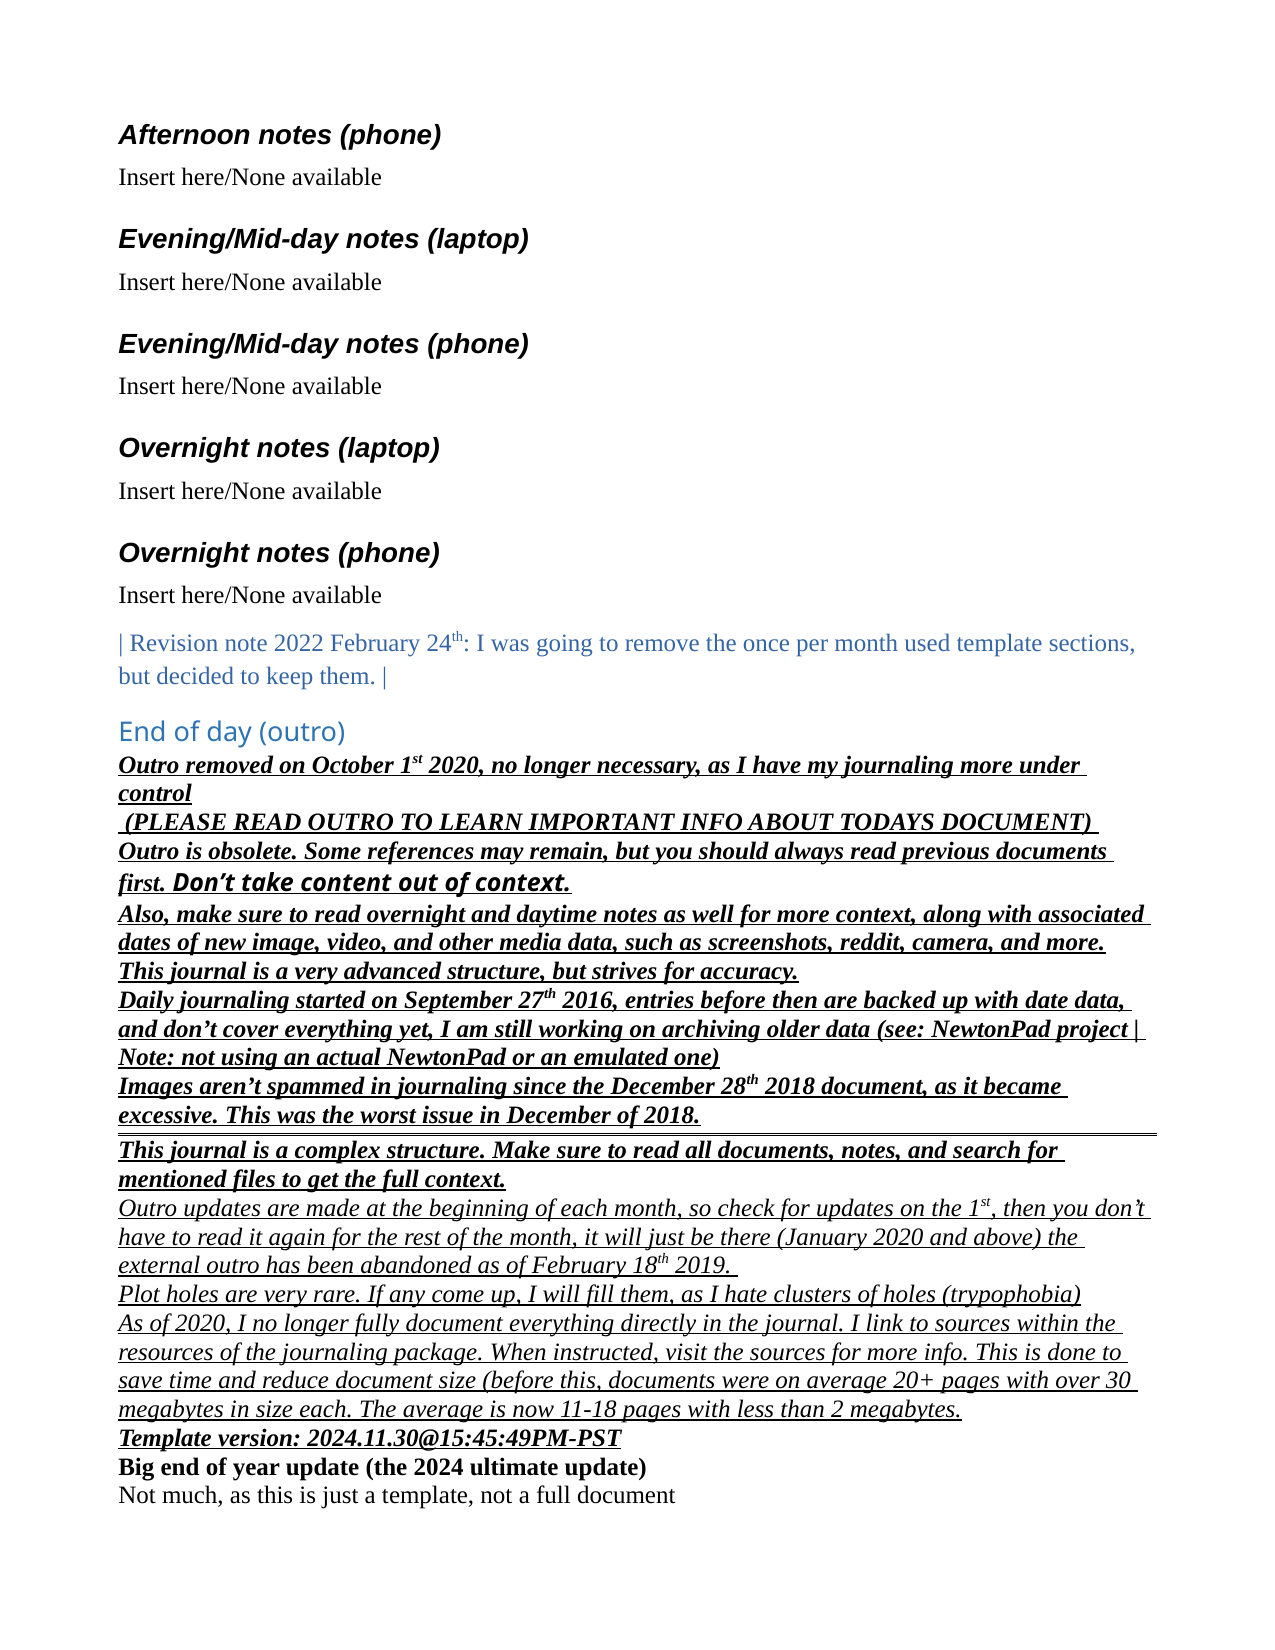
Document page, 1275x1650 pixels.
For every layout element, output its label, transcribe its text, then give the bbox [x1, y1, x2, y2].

subtitle Afternoon notes (phone) [118, 118, 1157, 150]
text This journal is a complex structure. Make sure to read all documents, notes, and search for mentioned files to get the full context. [118, 1136, 1157, 1193]
text Images aren’t spammed in journaling since the December 28th 2018 document, as it became excessive. This was the worst issue in December of 2018. [118, 1071, 1157, 1133]
text Insert here/None available [118, 580, 1157, 609]
text Not much, as this is just a template, not a full document [118, 1480, 1157, 1509]
text Plot holes are very rare. If any come up, I will fill them, as I hate clusters of holes (trypophobia) [118, 1279, 1157, 1308]
text This journal is a very advanced structure, but strives for accuracy. [118, 956, 1157, 985]
text Big end of year update (the 2024 ultimate update) [118, 1452, 1157, 1480]
subtitle Evening/Mid-day notes (phone) [118, 327, 1157, 359]
text Daily journaling started on September 27th 2016, entries before then are backed up with date data, and don’t cover everything yet, I am still working on archiving older data (see: NewtonPad project | Note: not using an actual NewtonPad or an emulated one) [118, 985, 1157, 1071]
text Outro updates are made at the beginning of each month, so check for updates on the 1st, then you don’t have to read it again for the rest of the month, it will just be there (January 2020 and above) the external outro has been abandoned as of February 18th 2019. [118, 1193, 1157, 1279]
text (PLEASE READ OUTRO TO LEARN IMPORTANT INFO ABOUT TODAYS DOCUMENT) Outro is obsolete. Some references may remain, but you should always read previous documents first. Don’t take content out of context. [118, 807, 1157, 899]
text Insert here/None available [118, 162, 1157, 191]
text Template version: 2024.11.30@15:45:49PM-PST [118, 1423, 1157, 1452]
subtitle Evening/Mid-day notes (laptop) [118, 223, 1157, 254]
text As of 2020, I no longer fully document everything directly in the journal. I link to sources within the resources of the journaling package. When instructed, visit the sources for more info. This is done to save time and reduce document size (before this, documents were on average 20+ pages with over 30 megabytes in size each. The average is now 11-18 pages with less than 2 megabytes. [118, 1308, 1157, 1423]
text | Revision note 2022 February 24th: I was going to remove the once per month used template sections, but decided to keep them. | [118, 628, 1157, 690]
text Also, make sure to read overnight and daytime notes as well for more context, along with associated dates of new image, video, and other media data, such as screenshots, reddit, camera, and more. [118, 899, 1157, 956]
text Insert here/None available [118, 371, 1157, 400]
text Insert here/None available [118, 267, 1157, 296]
subtitle Overnight notes (laptop) [118, 432, 1157, 463]
text Outro removed on October 1st 2020, no longer necessary, as I have my journaling more under control [118, 750, 1157, 807]
subtitle Overnight notes (phone) [118, 536, 1157, 568]
subtitle End of day (outro) [118, 713, 1157, 750]
text Insert here/None available [118, 476, 1157, 505]
